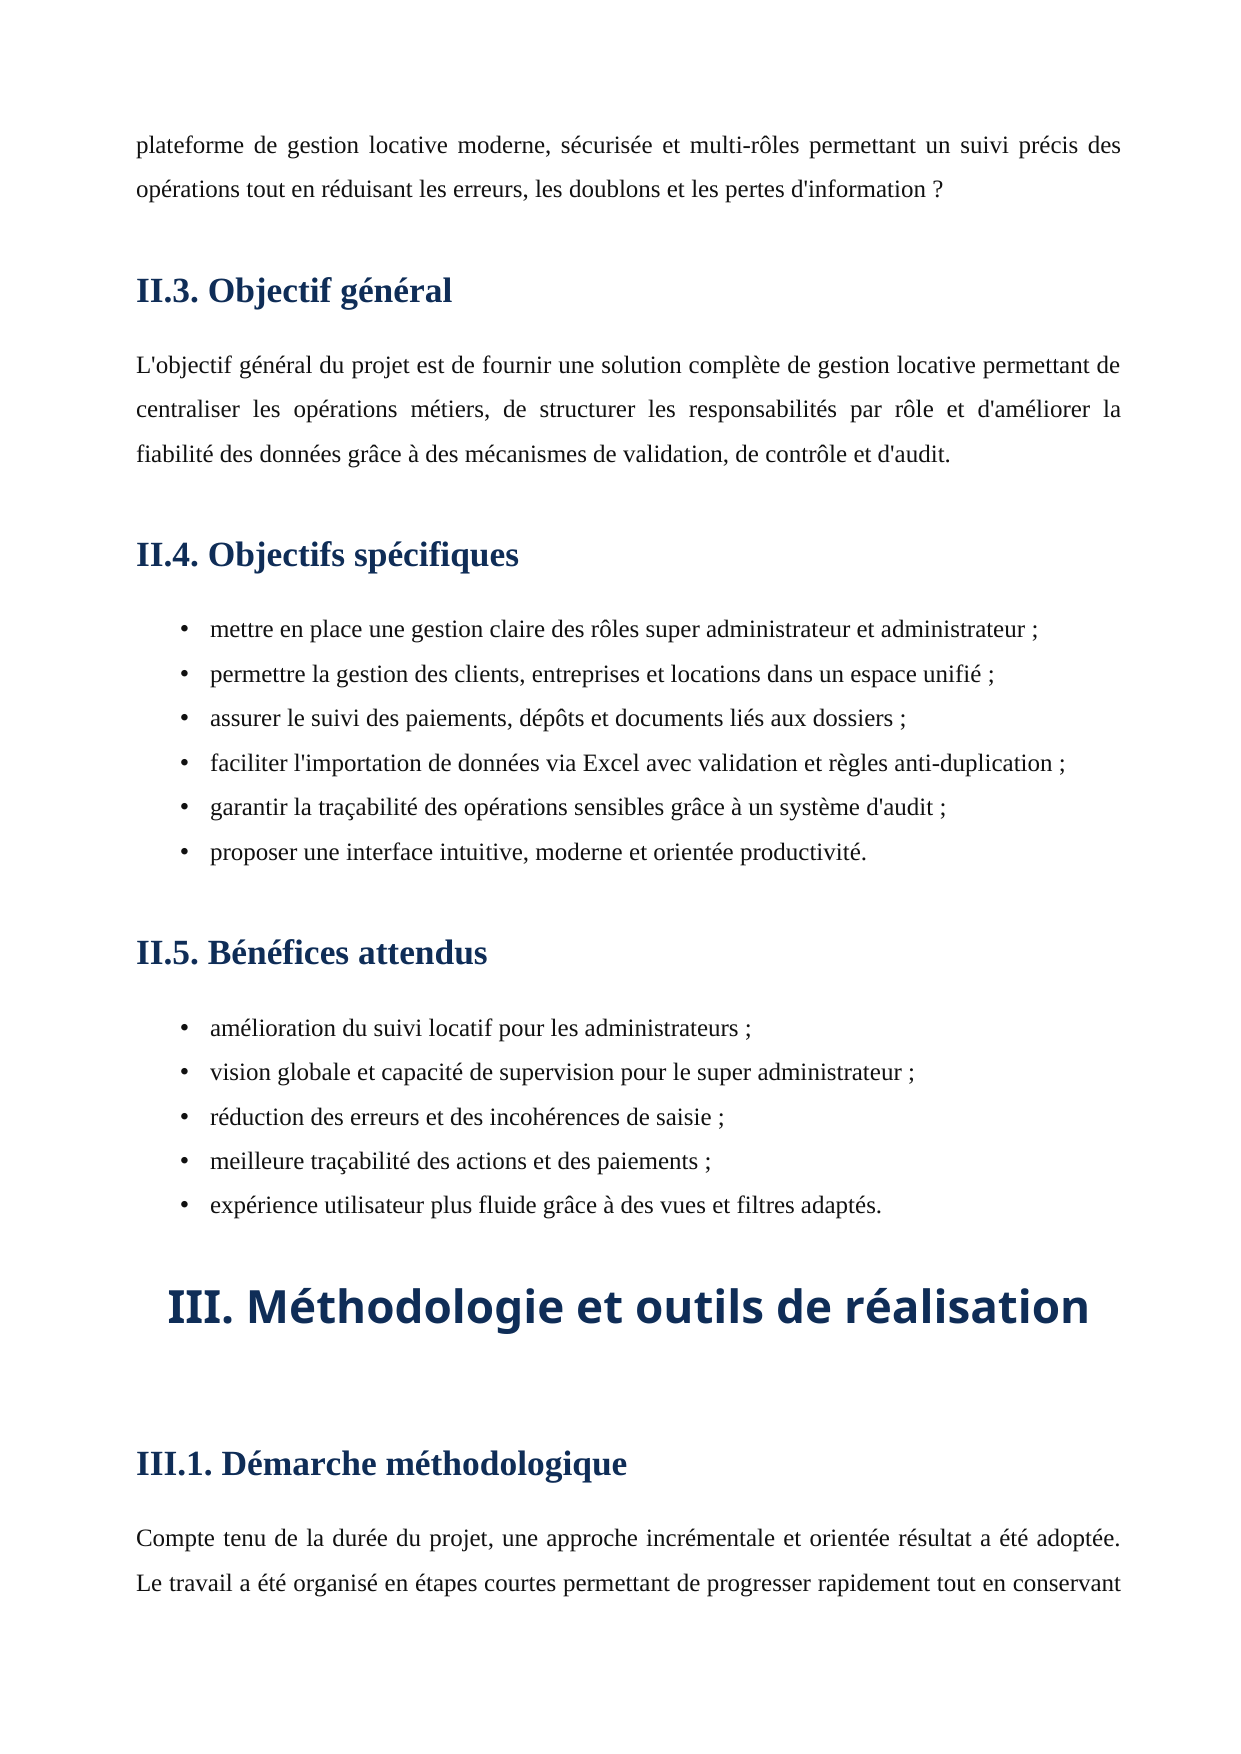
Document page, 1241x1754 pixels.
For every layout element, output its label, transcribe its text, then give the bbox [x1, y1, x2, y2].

subtitle II.3. Objectif général [136, 269, 1122, 310]
list faciliter l'importation de données via Excel avec validation et règles anti-duplication ; [180, 748, 1122, 777]
list amélioration du suivi locatif pour les administrateurs ; [180, 1013, 1122, 1041]
list garantir la traçabilité des opérations sensibles grâce à un système d'audit ; [180, 792, 1122, 821]
list meilleure traçabilité des actions et des paiements ; [180, 1146, 1122, 1175]
text plateforme de gestion locative moderne, sécurisée et multi-rôles permettant un suivi précis des opérations tout en réduisant les erreurs, les doublons et les pertes d'information ? [136, 130, 1122, 203]
list réduction des erreurs et des incohérences de saisie ; [180, 1102, 1122, 1130]
list vision globale et capacité de supervision pour le super administrateur ; [180, 1057, 1122, 1086]
text L'objectif général du projet est de fournir une solution complète de gestion locative permettant de centraliser les opérations métiers, de structurer les responsabilités par rôle et d'améliorer la fiabilité des données grâce à des mécanismes de validation, de contrôle et d'audit. [136, 350, 1122, 468]
subtitle III. Méthodologie et outils de réalisation [136, 1275, 1122, 1337]
text Compte tenu de la durée du projet, une approche incrémentale et orientée résultat a été adoptée. Le travail a été organisé en étapes courtes permettant de progresser rapidement tout en conservant [136, 1523, 1122, 1596]
list assurer le suivi des paiements, dépôts et documents liés aux dossiers ; [180, 703, 1122, 732]
subtitle III.1. Démarche méthodologique [136, 1442, 1122, 1483]
list expérience utilisateur plus fluide grâce à des vues et filtres adaptés. [180, 1191, 1122, 1219]
subtitle II.4. Objectifs spécifiques [136, 534, 1122, 574]
list mettre en place une gestion claire des rôles super administrateur et administrateur ; [180, 614, 1122, 643]
list permettre la gestion des clients, entreprises et locations dans un espace unifié ; [180, 659, 1122, 688]
subtitle II.5. Bénéfices attendus [136, 932, 1122, 972]
list proposer une interface intuitive, moderne et orientée productivité. [180, 837, 1122, 866]
